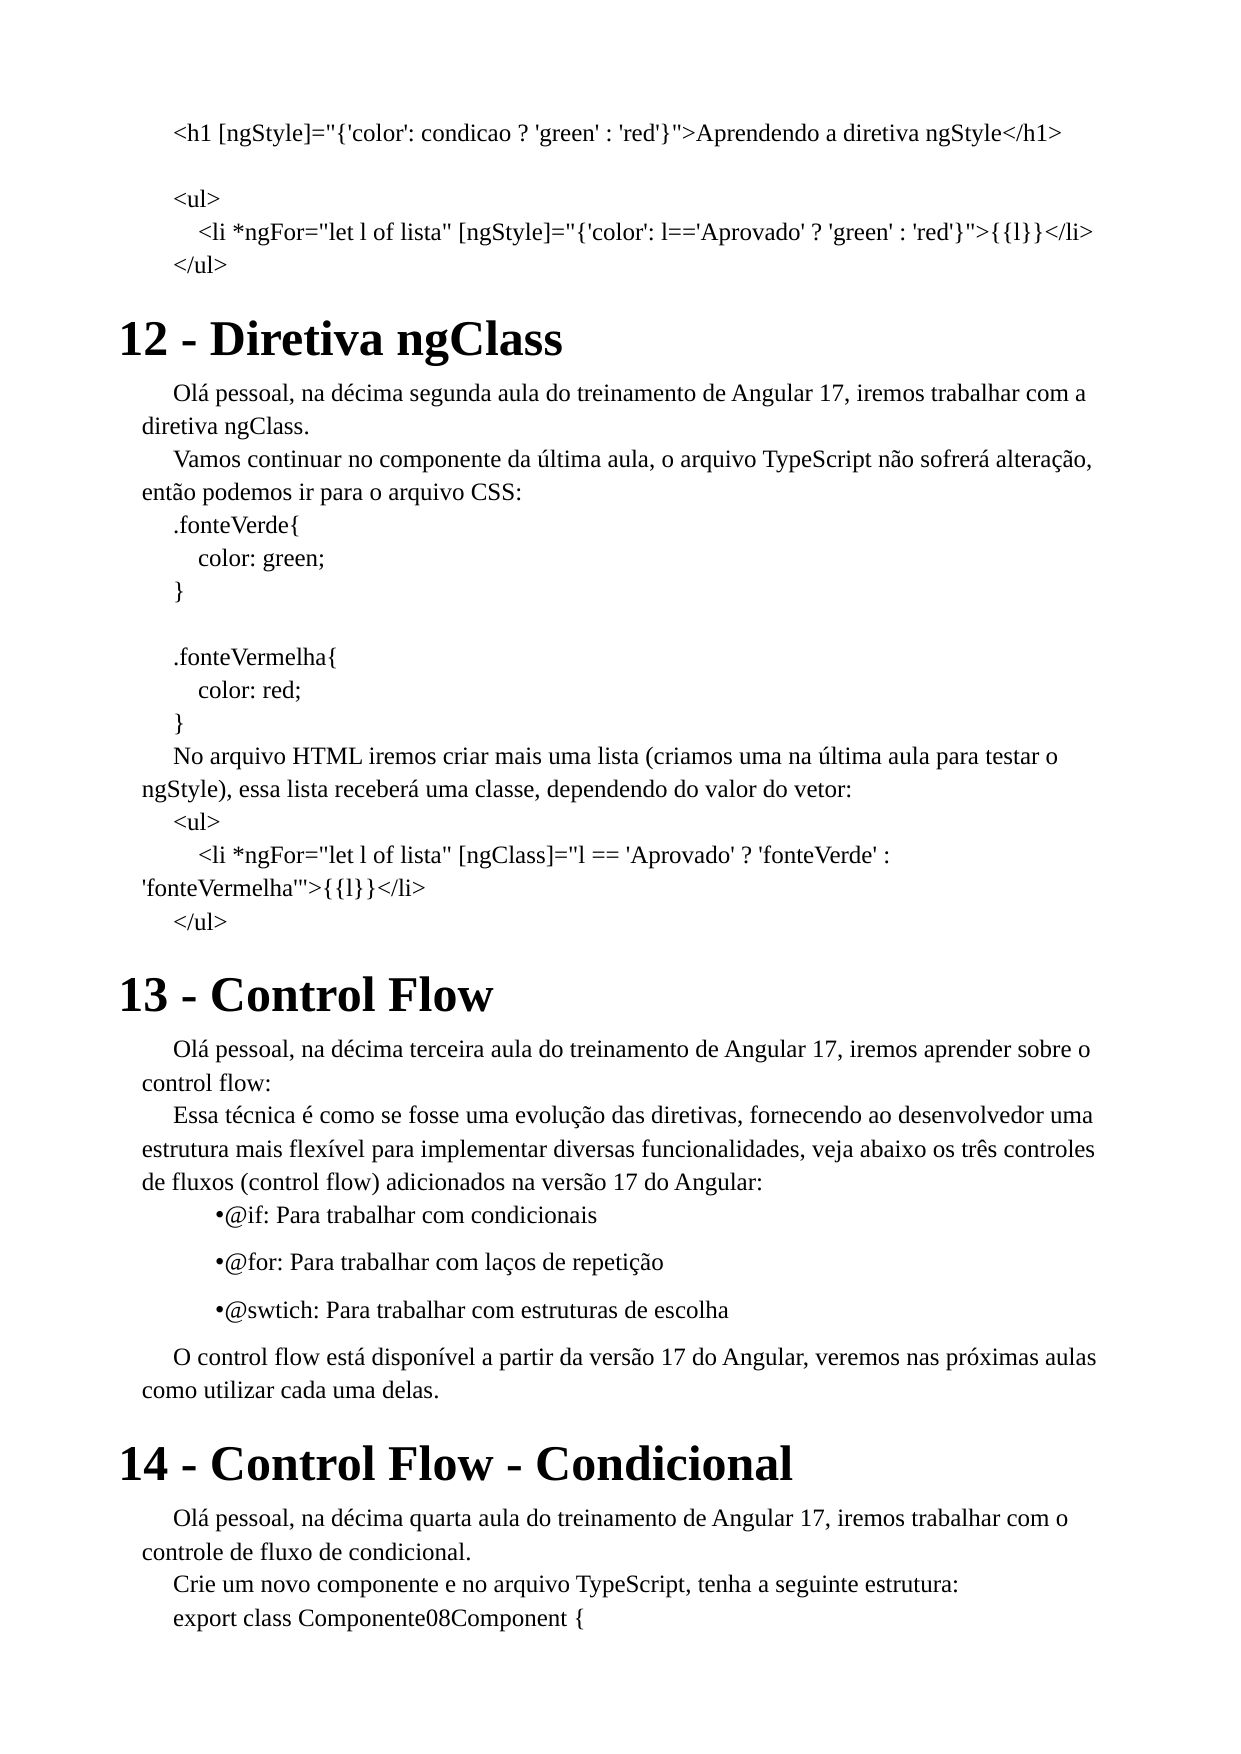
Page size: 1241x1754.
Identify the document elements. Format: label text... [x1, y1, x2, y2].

text } [142, 708, 1099, 737]
text export class Componente08Component { [142, 1603, 1099, 1631]
text </ul> [142, 250, 1099, 279]
text Olá pessoal, na décima segunda aula do treinamento de Angular 17, iremos trabalhar com a diretiva ngClass. [142, 378, 1099, 440]
subtitle 14 - Control Flow - Condicional [118, 1433, 1122, 1491]
text No arquivo HTML iremos criar mais uma lista (criamos uma na última aula para testar o ngStyle), essa lista receberá uma classe, dependendo do valor do vetor: [142, 741, 1099, 803]
text <li *ngFor="let l of lista" [ngStyle]="{'color': l=='Aprovado' ? 'green' : 'red'}">{{l}}</li> [142, 217, 1099, 246]
list @for: Para trabalhar com laços de repetição [142, 1247, 1122, 1276]
text } [142, 576, 1099, 605]
text Crie um novo componente e no arquivo TypeScript, tenha a seguinte estrutura: [142, 1569, 1099, 1598]
subtitle 12 - Diretiva ngClass [118, 308, 1122, 366]
text .fonteVermelha{ [142, 642, 1099, 671]
text .fonteVerde{ [142, 510, 1099, 539]
text Olá pessoal, na décima quarta aula do treinamento de Angular 17, iremos trabalhar com o controle de fluxo de condicional. [142, 1503, 1099, 1565]
text <ul> [142, 184, 1099, 213]
text </ul> [142, 907, 1099, 935]
text Olá pessoal, na décima terceira aula do treinamento de Angular 17, iremos aprender sobre o control flow: [142, 1034, 1099, 1096]
text color: red; [142, 675, 1099, 704]
subtitle 13 - Control Flow [118, 964, 1122, 1022]
text Essa técnica é como se fosse uma evolução das diretivas, fornecendo ao desenvolvedor uma estrutura mais flexível para implementar diversas funcionalidades, veja abaixo os três controles de fluxos (control flow) adicionados na versão 17 do Angular: [142, 1101, 1099, 1195]
text Vamos continuar no componente da última aula, o arquivo TypeScript não sofrerá alteração, então podemos ir para o arquivo CSS: [142, 444, 1099, 506]
text <li *ngFor="let l of lista" [ngClass]="l == 'Aprovado' ? 'fonteVerde' : 'fonteVermelha'">{{l}}</li> [142, 841, 1099, 902]
list @if: Para trabalhar com condicionais [142, 1200, 1122, 1228]
text O control flow está disponível a partir da versão 17 do Angular, veremos nas próximas aulas como utilizar cada uma delas. [142, 1342, 1099, 1404]
text <ul> [142, 807, 1099, 836]
list @swtich: Para trabalhar com estruturas de escolha [142, 1295, 1122, 1324]
text <h1 [ngStyle]="{'color': condicao ? 'green' : 'red'}">Aprendendo a diretiva ngStyle</h1> [142, 118, 1099, 147]
text color: green; [142, 543, 1099, 572]
